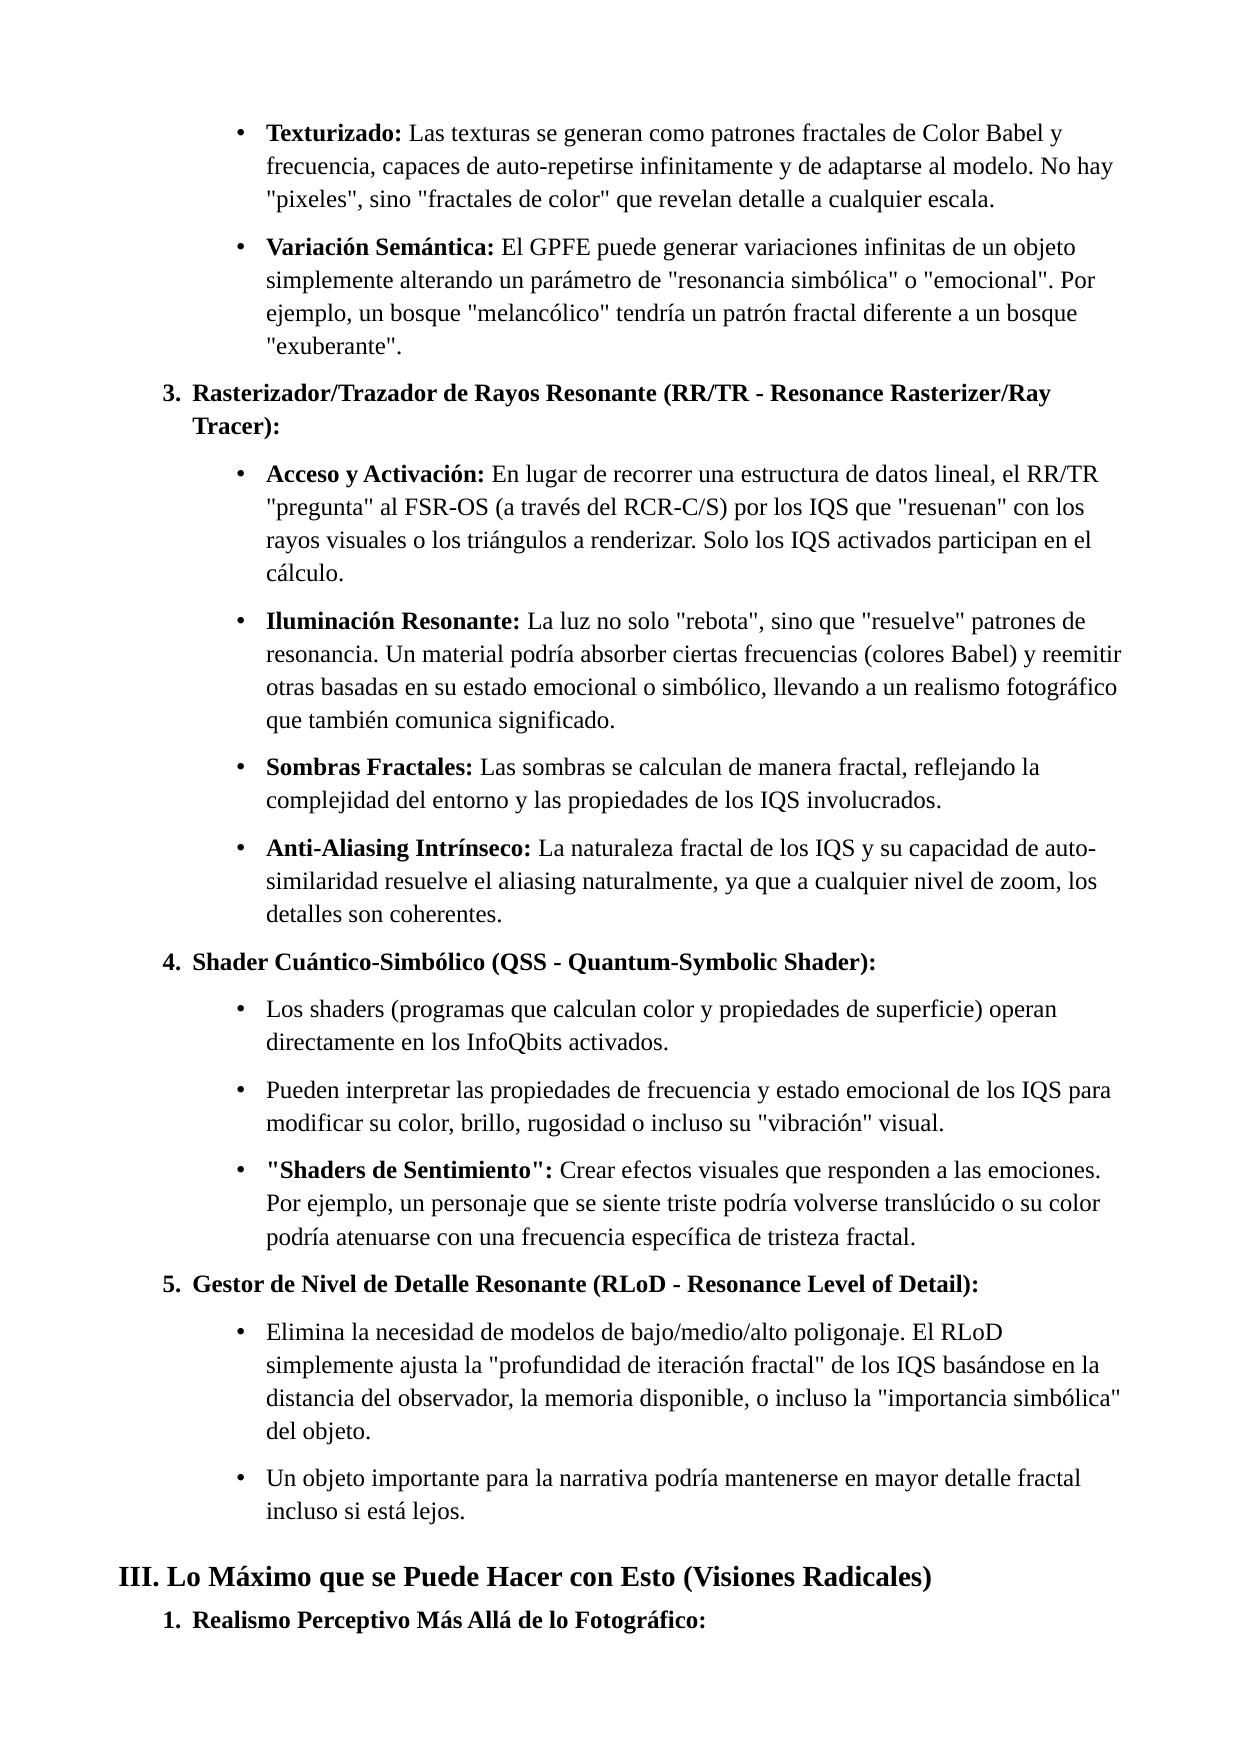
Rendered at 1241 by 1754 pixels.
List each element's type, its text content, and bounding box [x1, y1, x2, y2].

list Sombras Fractales: Las sombras se calculan de manera fractal, reflejando la complejidad del entorno y las propiedades de los IQS involucrados. [236, 752, 1122, 814]
subtitle III. Lo Máximo que se Puede Hacer con Esto (Visiones Radicales) [118, 1559, 1122, 1592]
list Gestor de Nivel de Detalle Resonante (RLoD - Resonance Level of Detail): [162, 1269, 1122, 1298]
list Variación Semántica: El GPFE puede generar variaciones infinitas de un objeto simplemente alterando un parámetro de "resonancia simbólica" o "emocional". Por ejemplo, un bosque "melancólico" tendría un patrón fractal diferente a un bosque "exuberante". [236, 232, 1122, 359]
list Texturizado: Las texturas se generan como patrones fractales de Color Babel y frecuencia, capaces de auto-repetirse infinitamente y de adaptarse al modelo. No hay "pixeles", sino "fractales de color" que revelan detalle a cualquier escala. [236, 118, 1122, 213]
list Pueden interpretar las propiedades de frecuencia y estado emocional de los IQS para modificar su color, brillo, rugosidad o incluso su "vibración" visual. [236, 1075, 1122, 1137]
list "Shaders de Sentimiento": Crear efectos visuales que responden a las emociones. Por ejemplo, un personaje que se siente triste podría volverse translúcido o su color podría atenuarse con una frecuencia específica de tristeza fractal. [236, 1156, 1122, 1250]
list Elimina la necesidad de modelos de bajo/medio/alto poligonaje. El RLoD simplemente ajusta la "profundidad de iteración fractal" de los IQS basándose en la distancia del observador, la memoria disponible, o incluso la "importancia simbólica" del objeto. [236, 1317, 1122, 1444]
list Iluminación Resonante: La luz no solo "rebota", sino que "resuelve" patrones de resonancia. Un material podría absorber ciertas frecuencias (colores Babel) y reemitir otras basadas en su estado emocional o simbólico, llevando a un realismo fotográfico que también comunica significado. [236, 606, 1122, 733]
list Un objeto importante para la narrativa podría mantenerse en mayor detalle fractal incluso si está lejos. [236, 1463, 1122, 1525]
list Rasterizador/Trazador de Rayos Resonante (RR/TR - Resonance Rasterizer/Ray Tracer): [162, 378, 1122, 440]
list Acceso y Activación: En lugar de recorrer una estructura de datos lineal, el RR/TR "pregunta" al FSR-OS (a través del RCR-C/S) por los IQS que "resuenan" con los rayos visuales o los triángulos a renderizar. Solo los IQS activados participan en el cálculo. [236, 459, 1122, 587]
list Shader Cuántico-Simbólico (QSS - Quantum-Symbolic Shader): [162, 947, 1122, 975]
list Realismo Perceptivo Más Allá de lo Fotográfico: [162, 1605, 1122, 1633]
list Anti-Aliasing Intrínseco: La naturaleza fractal de los IQS y su capacidad de auto-similaridad resuelve el aliasing naturalmente, ya que a cualquier nivel de zoom, los detalles son coherentes. [236, 833, 1122, 928]
list Los shaders (programas que calculan color y propiedades de superficie) operan directamente en los InfoQbits activados. [236, 994, 1122, 1056]
